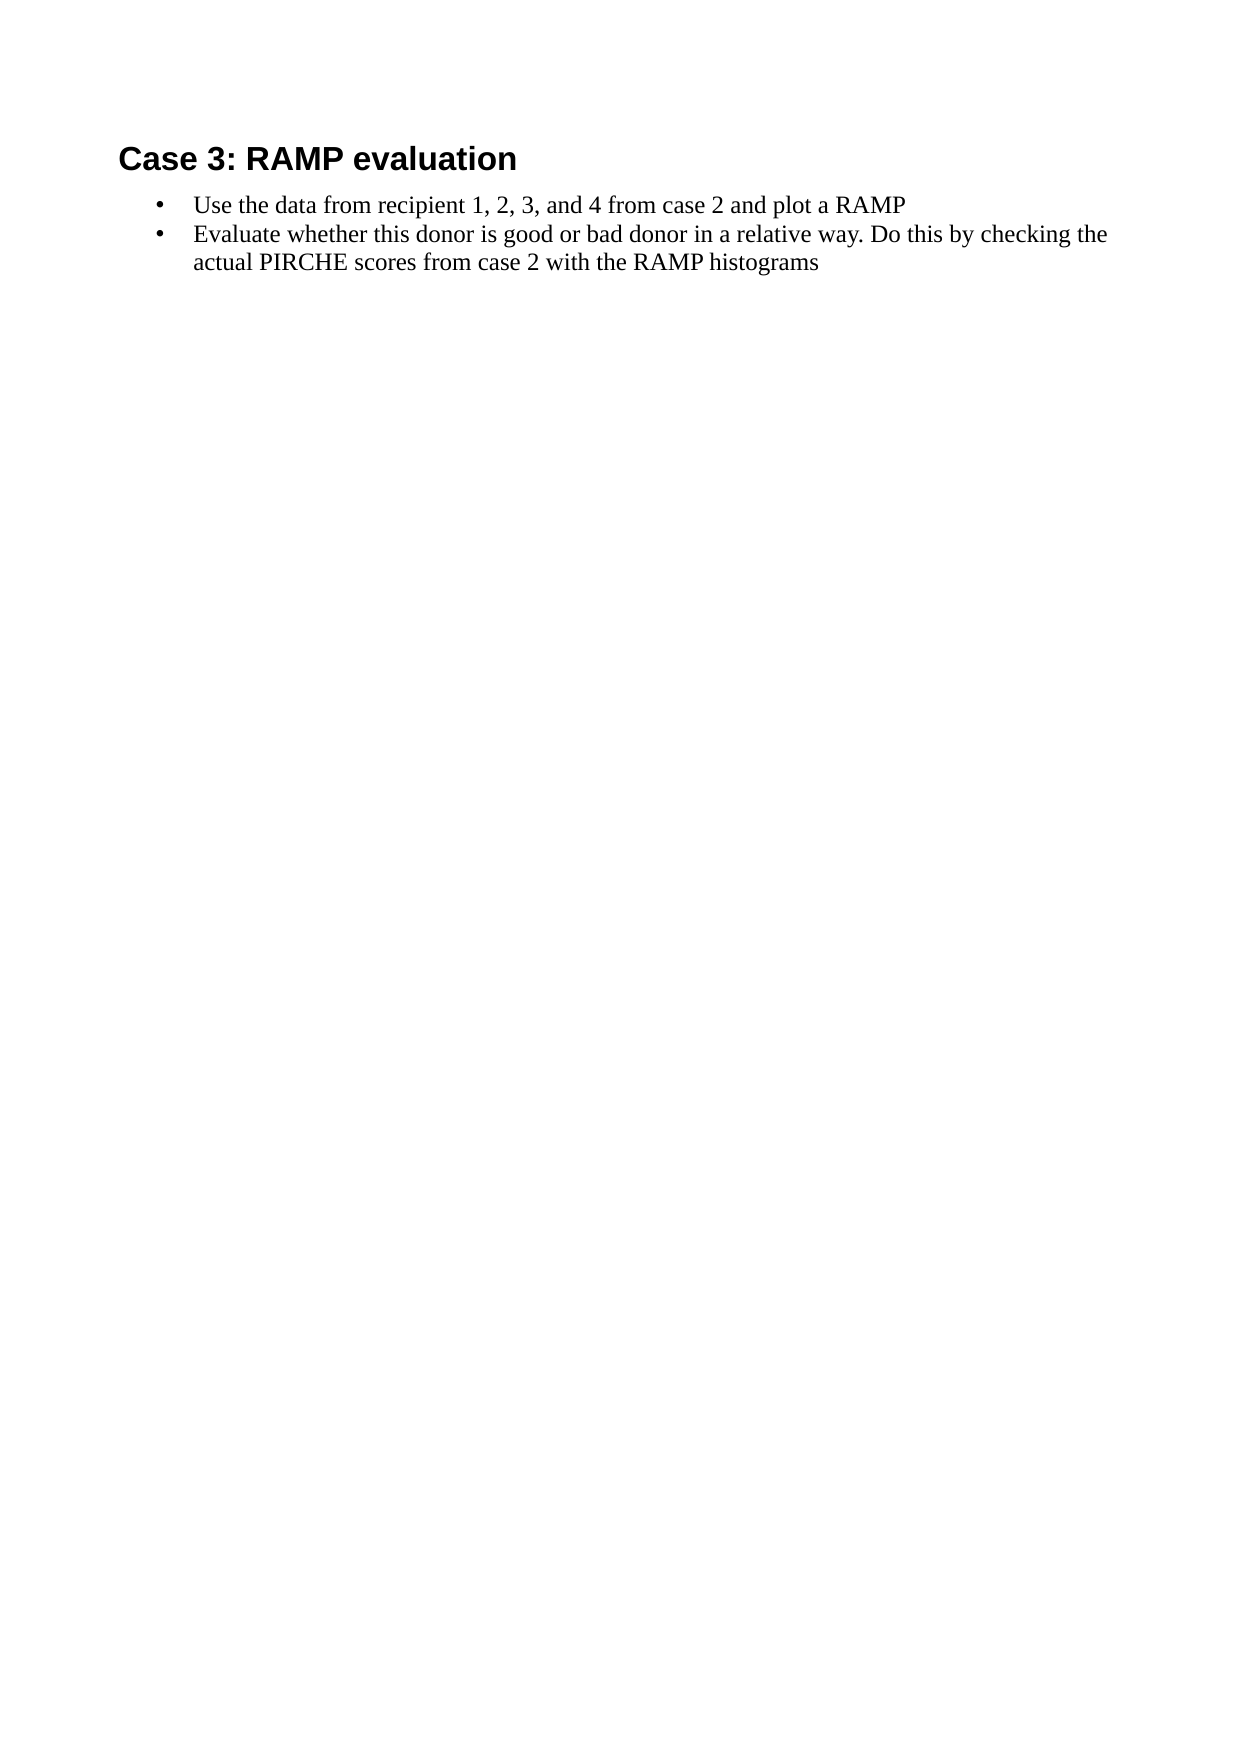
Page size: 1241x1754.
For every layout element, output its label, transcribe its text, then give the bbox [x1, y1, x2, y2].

subtitle Case 3: RAMP evaluation [118, 139, 1122, 177]
list Evaluate whether this donor is good or bad donor in a relative way. Do this by checking the actual PIRCHE scores from case 2 with the RAMP histograms [156, 219, 1122, 276]
list Use the data from recipient 1, 2, 3, and 4 from case 2 and plot a RAMP [156, 190, 1122, 219]
